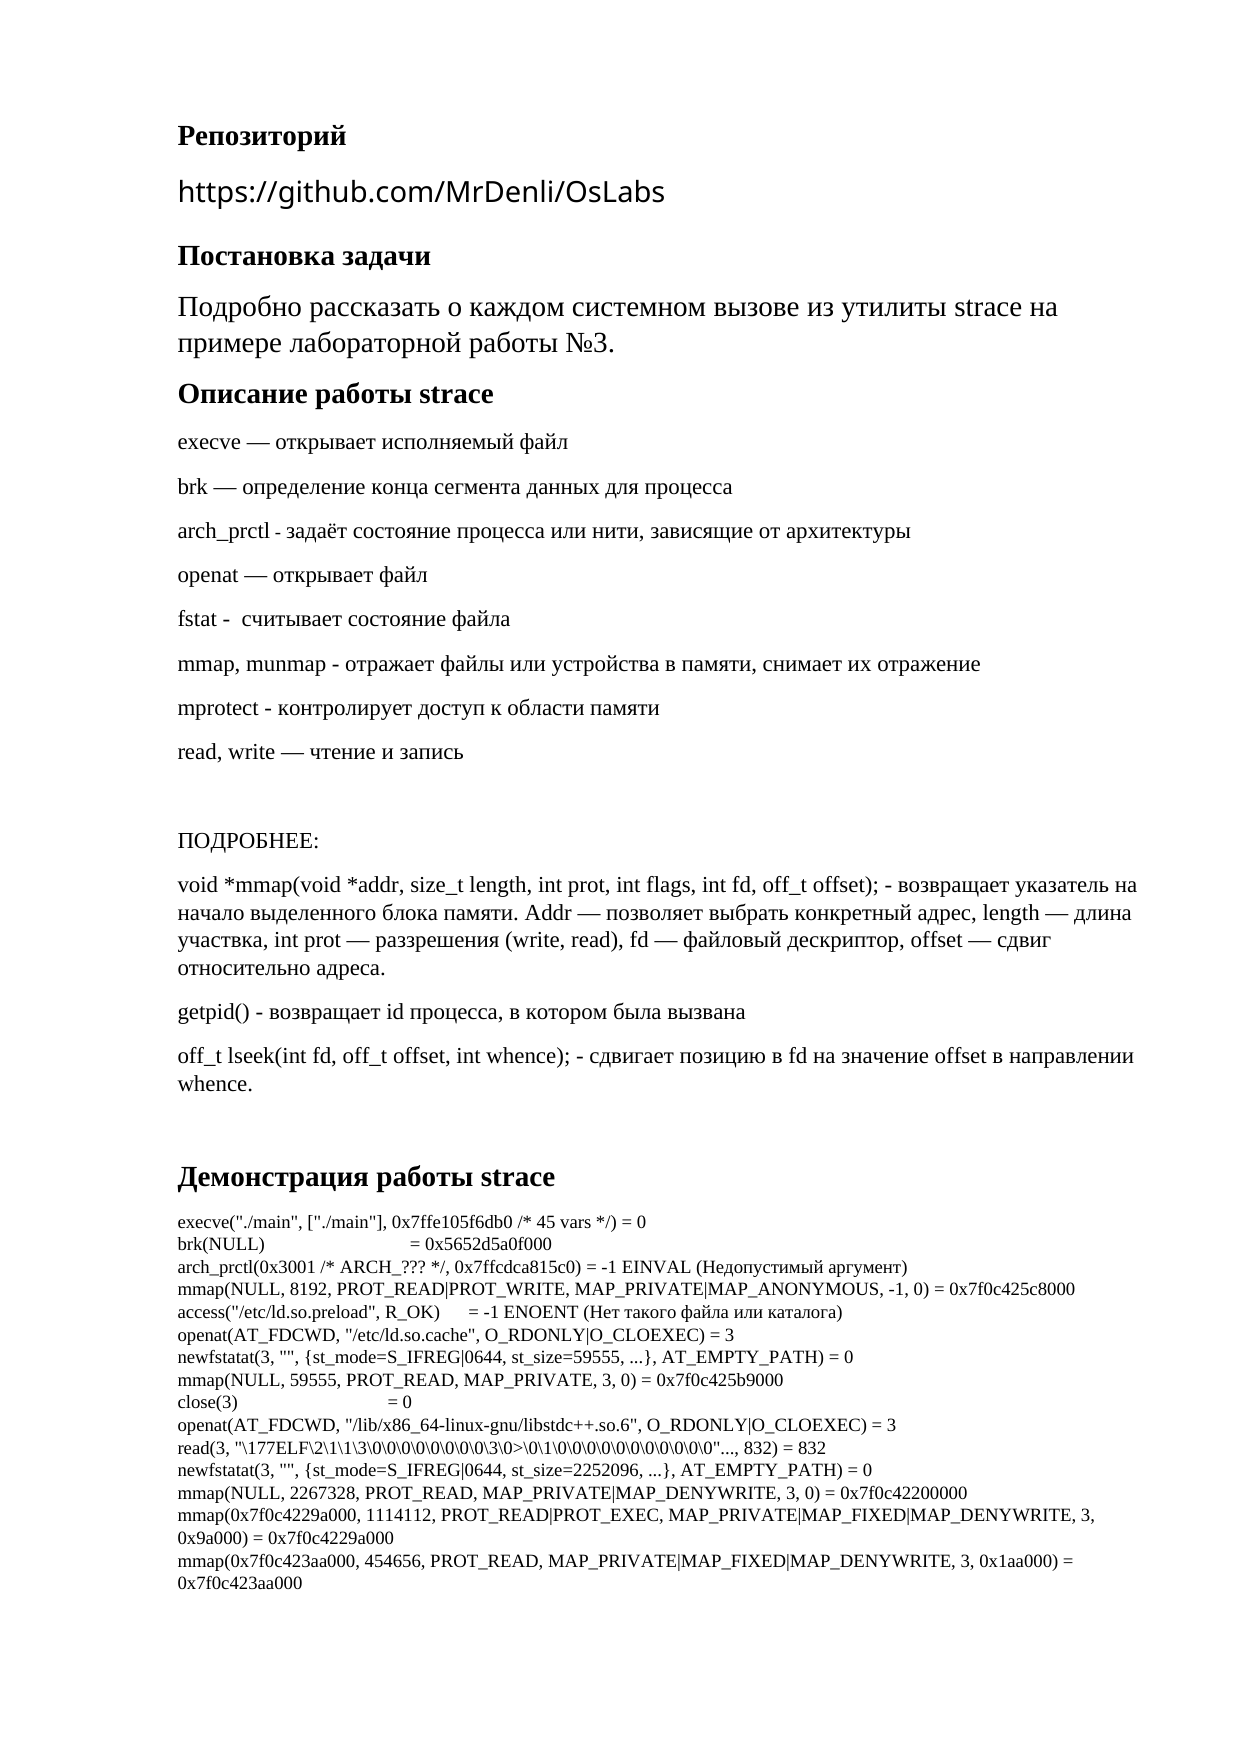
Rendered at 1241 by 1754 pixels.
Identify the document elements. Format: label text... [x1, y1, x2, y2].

text fstat - считывает состояние файла [177, 606, 1152, 632]
text openat(AT_FDCWD, "/etc/ld.so.cache", O_RDONLY|O_CLOEXEC) = 3 [177, 1323, 1152, 1345]
text execve — открывает исполняемый файл [177, 428, 1152, 455]
text close(3) = 0 [177, 1391, 1152, 1413]
text openat(AT_FDCWD, "/lib/x86_64-linux-gnu/libstdc++.so.6", O_RDONLY|O_CLOEXEC) = 3 [177, 1414, 1152, 1436]
text execve("./main", ["./main"], 0x7ffe105f6db0 /* 45 vars */) = 0 [177, 1211, 1152, 1232]
text read(3, "\177ELF\2\1\1\3\0\0\0\0\0\0\0\0\3\0>\0\1\0\0\0\0\0\0\0\0\0\0\0"..., 832) = 832 [177, 1437, 1152, 1458]
text mmap(NULL, 2267328, PROT_READ, MAP_PRIVATE|MAP_DENYWRITE, 3, 0) = 0x7f0c42200000 [177, 1482, 1152, 1503]
text mmap(NULL, 59555, PROT_READ, MAP_PRIVATE, 3, 0) = 0x7f0c425b9000 [177, 1369, 1152, 1390]
text access("/etc/ld.so.preload", R_OK) = -1 ENOENT (Нет такого файла или каталога) [177, 1301, 1152, 1322]
text void *mmap(void *addr, size_t length, int prot, int flags, int fd, off_t offset); - возвращает указатель на начало выделенного блока памяти. Addr — позволяет выбрать конкретный адрес, length — длина участвка, int prot — раззрешения (write, read), fd — файловый дескриптор, offset — сдвиг относительно адреса. [177, 871, 1152, 980]
text Постановка задачи [177, 238, 1152, 271]
text off_t lseek(int fd, off_t offset, int whence); - сдвигает позицию в fd на значение offset в направлении whence. [177, 1042, 1152, 1096]
text read, write — чтение и запись [177, 738, 1152, 765]
text arch_prctl - задаёт состояние процесса или нити, зависящие от архитектуры [177, 517, 1152, 543]
text getpid() - возвращает id процесса, в котором была вызвана [177, 998, 1152, 1024]
text Подробно рассказать о каждом системном вызове из утилиты strace на примере лабораторной работы №3. [177, 289, 1152, 358]
text Демонстрация работы strace [177, 1159, 1152, 1192]
text mprotect - контролирует доступ к области памяти [177, 694, 1152, 720]
text mmap(0x7f0c423aa000, 454656, PROT_READ, MAP_PRIVATE|MAP_FIXED|MAP_DENYWRITE, 3, 0x1aa000) = 0x7f0c423aa000 [177, 1549, 1152, 1594]
text mmap, munmap - отражает файлы или устройства в памяти, снимает их отражение [177, 650, 1152, 676]
text openat — открывает файл [177, 561, 1152, 588]
text Описание работы strace [177, 377, 1152, 410]
text brk(NULL) = 0x5652d5a0f000 [177, 1233, 1152, 1255]
text mmap(NULL, 8192, PROT_READ|PROT_WRITE, MAP_PRIVATE|MAP_ANONYMOUS, -1, 0) = 0x7f0c425c8000 [177, 1278, 1152, 1300]
text newfstatat(3, "", {st_mode=S_IFREG|0644, st_size=59555, ...}, AT_EMPTY_PATH) = 0 [177, 1346, 1152, 1368]
text brk — определение конца сегмента данных для процесса [177, 473, 1152, 499]
text mmap(0x7f0c4229a000, 1114112, PROT_READ|PROT_EXEC, MAP_PRIVATE|MAP_FIXED|MAP_DENYWRITE, 3, 0x9a000) = 0x7f0c4229a000 [177, 1504, 1152, 1548]
text https://github.com/MrDenli/OsLabs [177, 171, 1152, 211]
text newfstatat(3, "", {st_mode=S_IFREG|0644, st_size=2252096, ...}, AT_EMPTY_PATH) = 0 [177, 1459, 1152, 1481]
text arch_prctl(0x3001 /* ARCH_??? */, 0x7ffcdca815c0) = -1 EINVAL (Недопустимый аргумент) [177, 1256, 1152, 1277]
text ПОДРОБНЕЕ: [177, 827, 1152, 853]
text Репозиторий [177, 118, 1152, 152]
